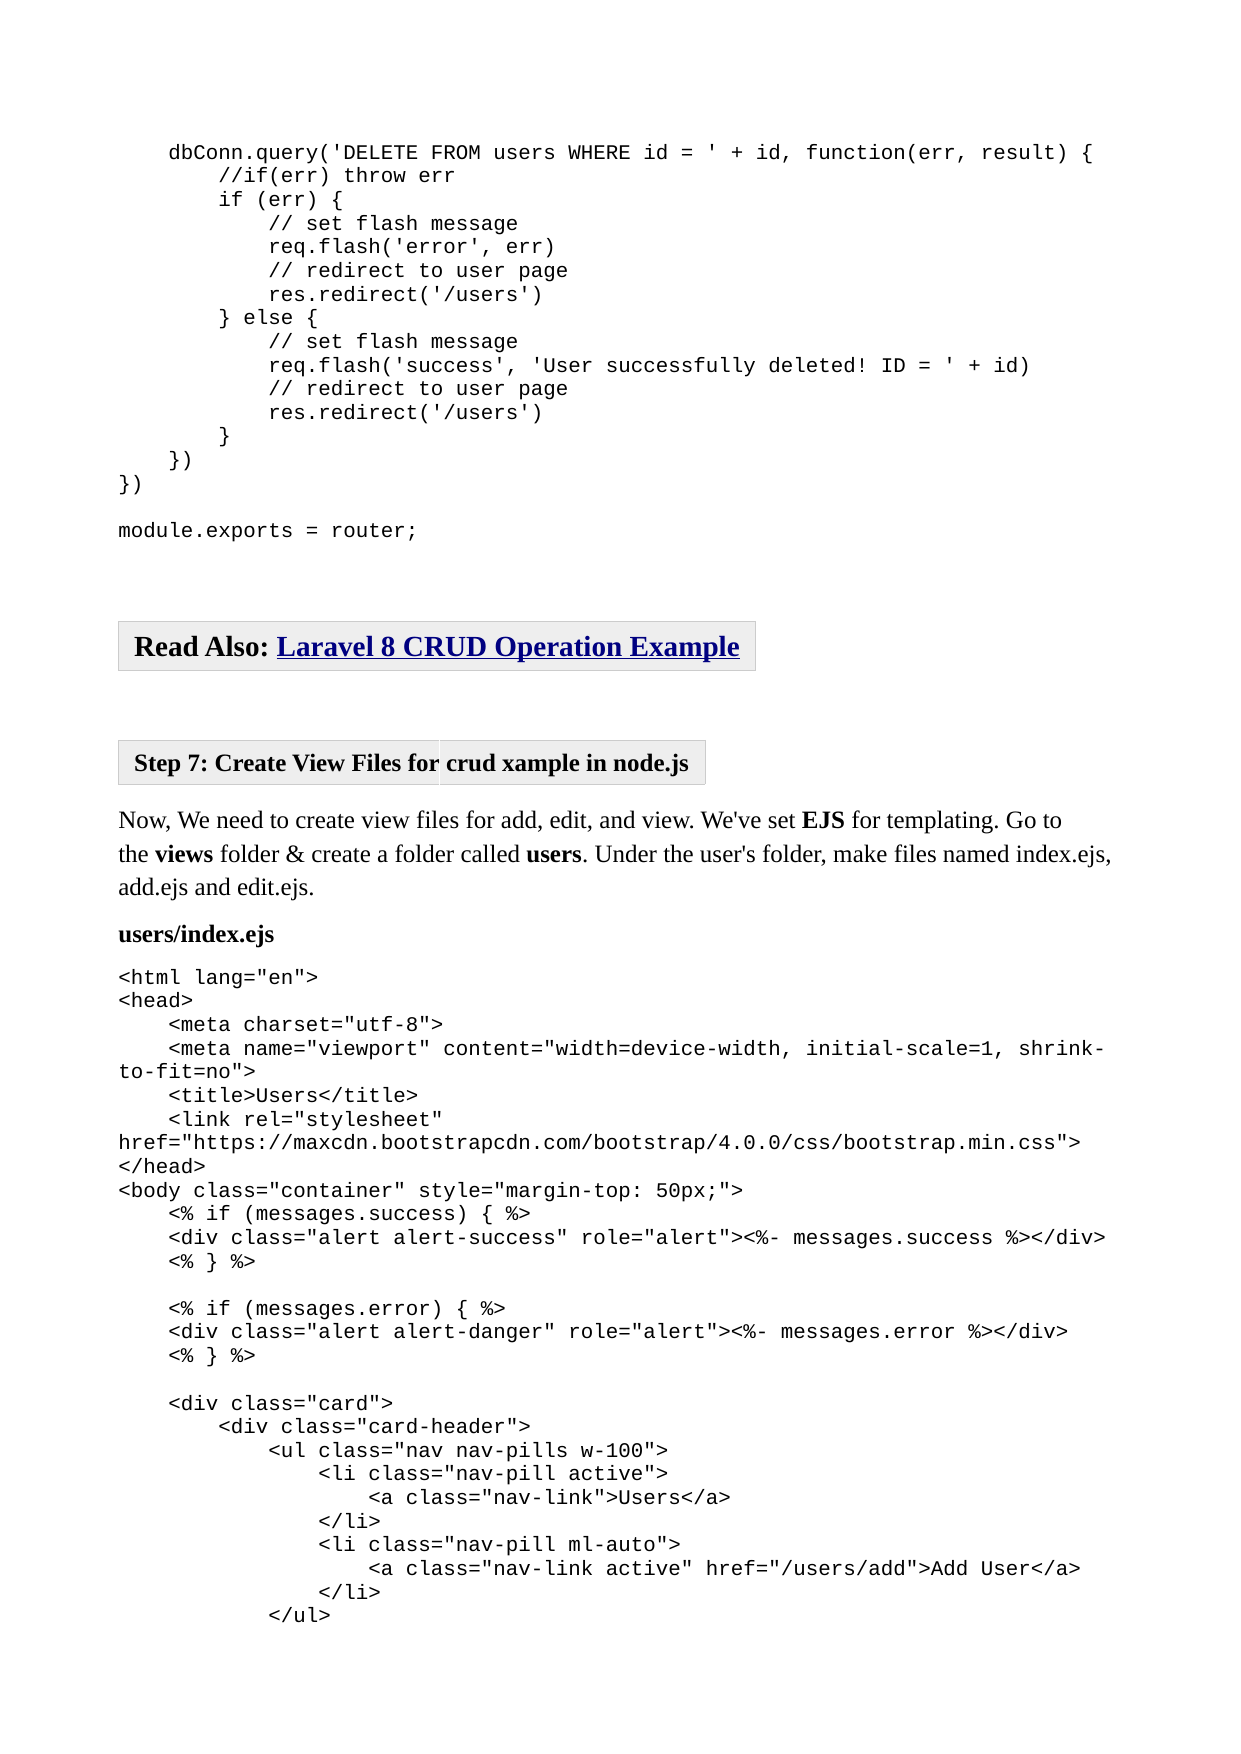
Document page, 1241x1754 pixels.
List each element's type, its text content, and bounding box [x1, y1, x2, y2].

text <li class="nav-pill active"> [118, 1463, 1122, 1487]
text } [118, 426, 1122, 449]
text [706, 740, 1122, 784]
text <ul class="nav nav-pills w-100"> [118, 1440, 1122, 1463]
text <% } %> [118, 1251, 1122, 1274]
text </head> [118, 1156, 1122, 1180]
text }) [118, 449, 1122, 473]
text }) [118, 473, 1122, 496]
text </ul> [118, 1605, 1122, 1629]
text <li class="nav-pill ml-auto"> [118, 1534, 1122, 1558]
text res.redirect('/users') [118, 284, 1122, 307]
text <meta charset="utf-8"> [118, 1014, 1122, 1038]
text Read Also: Laravel 8 CRUD Operation Example [119, 622, 755, 670]
text req.flash('error', err) [118, 236, 1122, 260]
text <meta name="viewport" content="width=device-width, initial-scale=1, shrink-to-fit=no"> [118, 1038, 1122, 1085]
text // redirect to user page [118, 378, 1122, 402]
text [756, 621, 1122, 670]
text <html lang="en"> [118, 967, 1122, 991]
text <body class="container" style="margin-top: 50px;"> [118, 1180, 1122, 1203]
text // set flash message [118, 331, 1122, 354]
text <% if (messages.success) { %> [118, 1203, 1122, 1227]
text Now, We need to create view files for add, edit, and view. We've set EJS for templating. Go to the views folder & create a folder called users. Under the user's folder, make files named index.ejs, add.ejs and edit.ejs. [118, 806, 1122, 900]
text // redirect to user page [118, 260, 1122, 284]
text users/index.ejs [118, 919, 1122, 948]
text dbConn.query('DELETE FROM users WHERE id = ' + id, function(err, result) { [118, 142, 1122, 165]
text </li> [118, 1511, 1122, 1534]
text <% if (messages.error) { %> [118, 1298, 1122, 1322]
text } else { [118, 307, 1122, 331]
text <head> [118, 991, 1122, 1014]
text Step 7: Create View Files for crud xample in node.js [119, 741, 705, 784]
text <div class="card"> [118, 1392, 1122, 1416]
text req.flash('success', 'User successfully deleted! ID = ' + id) [118, 354, 1122, 378]
text <% } %> [118, 1345, 1122, 1369]
text <div class="alert alert-success" role="alert"><%- messages.success %></div> [118, 1227, 1122, 1251]
text // set flash message [118, 213, 1122, 236]
text if (err) { [118, 189, 1122, 213]
text module.exports = router; [118, 520, 1122, 544]
text <a class="nav-link active" href="/users/add">Add User</a> [118, 1558, 1122, 1582]
text <div class="alert alert-danger" role="alert"><%- messages.error %></div> [118, 1322, 1122, 1345]
text </li> [118, 1582, 1122, 1605]
text <a class="nav-link">Users</a> [118, 1487, 1122, 1511]
text res.redirect('/users') [118, 402, 1122, 426]
text //if(err) throw err [118, 165, 1122, 189]
text <title>Users</title> [118, 1085, 1122, 1109]
text <div class="card-header"> [118, 1416, 1122, 1440]
text <link rel="stylesheet" href="https://maxcdn.bootstrapcdn.com/bootstrap/4.0.0/css/bootstrap.min.css"> [118, 1109, 1122, 1156]
